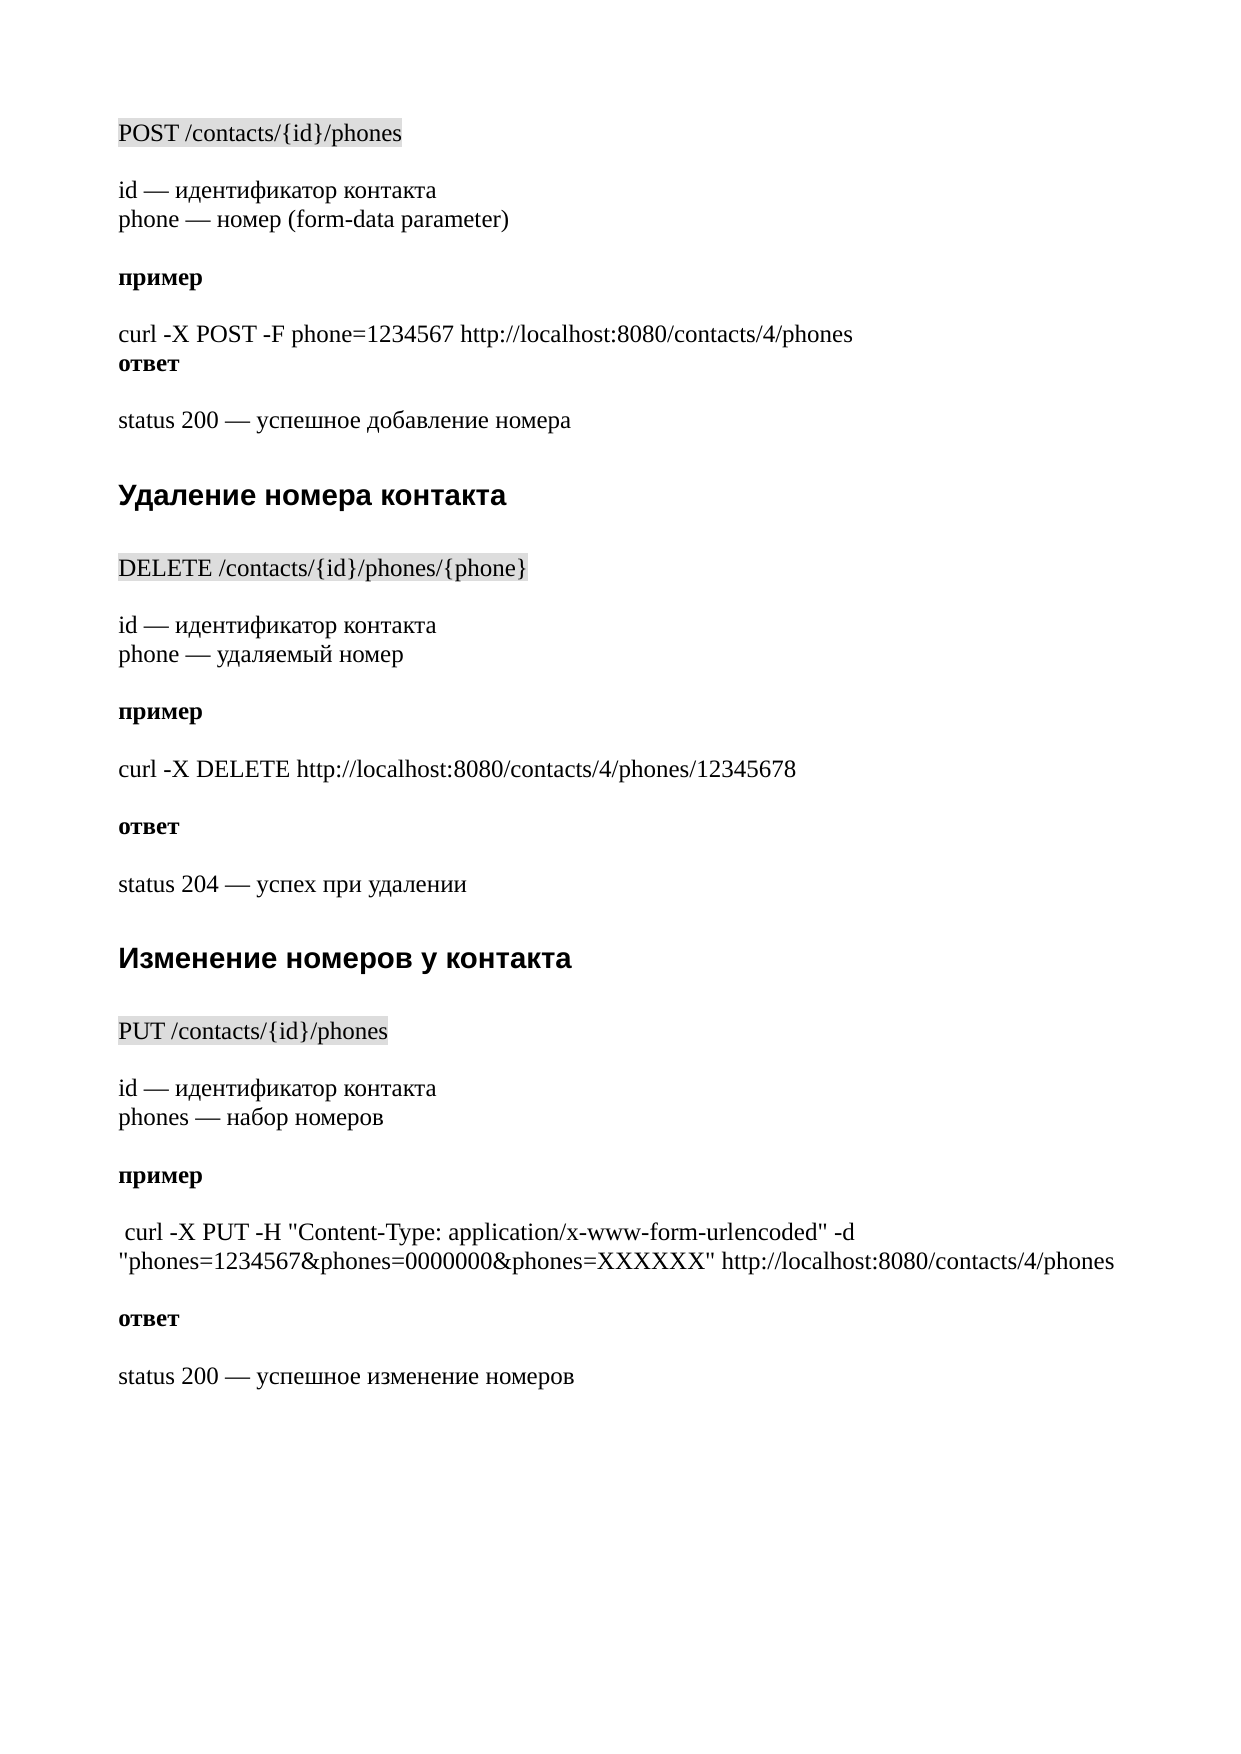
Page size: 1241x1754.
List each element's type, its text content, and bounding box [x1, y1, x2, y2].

text id — идентификатор контакта [118, 610, 1122, 639]
text PUT /contacts/{id}/phones [118, 1016, 1122, 1045]
text ответ [118, 1303, 1122, 1332]
text status 204 — успех при удалении [118, 869, 1122, 898]
text phone — удаляемый номер [118, 639, 1122, 668]
text пример [118, 696, 1122, 725]
text phone — номер (form-data parameter) [118, 204, 1122, 233]
text пример [118, 1160, 1122, 1188]
text DELETE /contacts/{id}/phones/{phone} [118, 553, 1122, 581]
text id — идентификатор контакта [118, 1073, 1122, 1102]
text status 200 — успешное изменение номеров [118, 1361, 1122, 1390]
text status 200 — успешное добавление номера [118, 406, 1122, 434]
text phones — набор номеров [118, 1102, 1122, 1131]
text id — идентификатор контакта [118, 176, 1122, 204]
text curl -X POST -F phone=1234567 http://localhost:8080/contacts/4/phones [118, 319, 1122, 348]
text ответ [118, 811, 1122, 840]
subtitle Изменение номеров у контакта [118, 941, 1122, 975]
text POST /contacts/{id}/phones [118, 118, 1122, 147]
text пример [118, 262, 1122, 291]
text ответ [118, 348, 1122, 377]
subtitle Удаление номера контакта [118, 478, 1122, 511]
text curl -X DELETE http://localhost:8080/contacts/4/phones/12345678 [118, 754, 1122, 783]
text curl -X PUT -H "Content-Type: application/x-www-form-urlencoded" -d "phones=1234567&phones=0000000&phones=XXXXXX" http://localhost:8080/contacts/4/phones [118, 1217, 1122, 1275]
